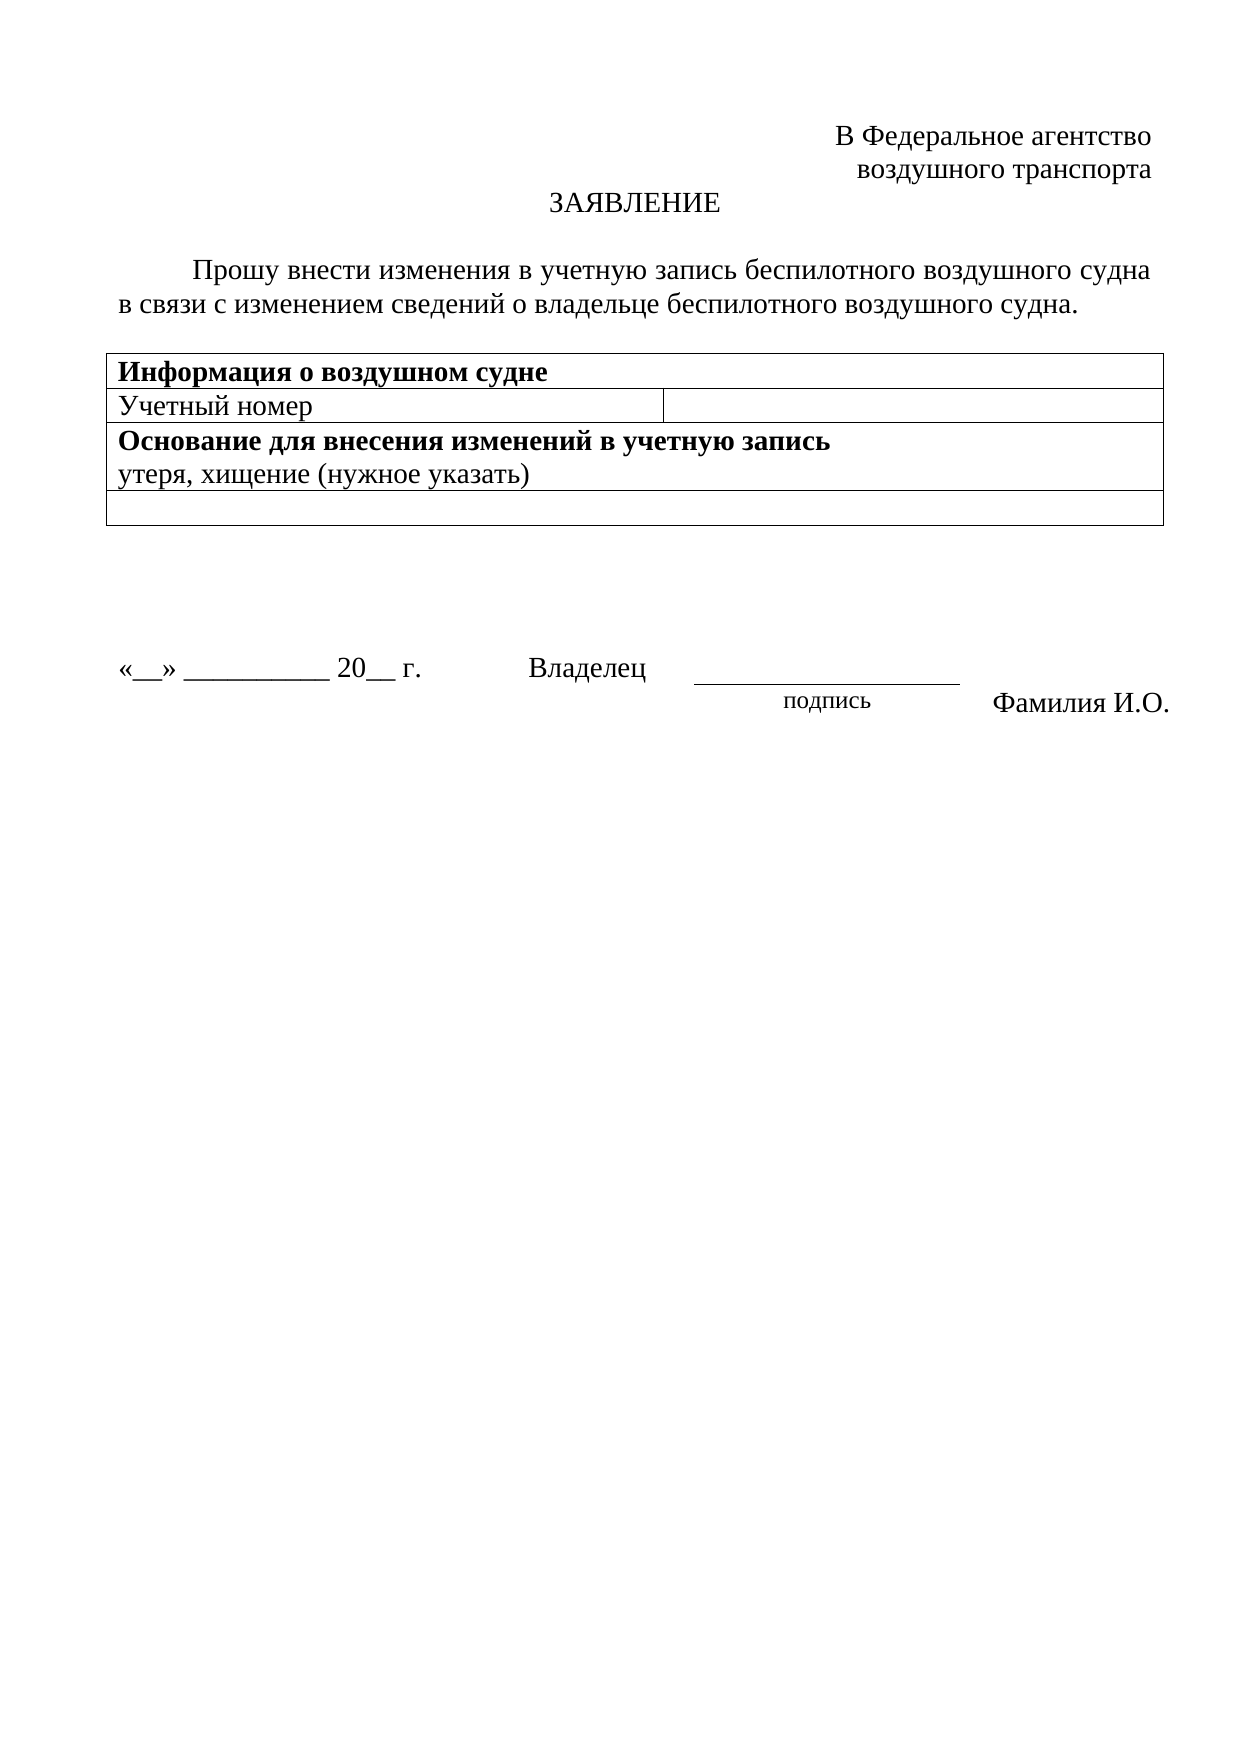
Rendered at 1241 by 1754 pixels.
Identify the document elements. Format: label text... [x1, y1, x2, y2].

table_cell подпись [694, 685, 960, 718]
text Прошу внести изменения в учетную запись беспилотного воздушного судна в связи с изменением сведений о владельце беспилотного воздушного судна. [118, 252, 1152, 319]
table_header «__» __________ 20__ г. [107, 650, 517, 684]
table_header Информация о воздушном судне [107, 354, 1163, 387]
table_cell [664, 389, 1163, 422]
text ЗАЯВЛЕНИЕ [118, 185, 1152, 219]
text В Федеральное агентство воздушного транспорта [118, 118, 1152, 185]
table_header Владелец [517, 650, 694, 684]
table_header [960, 650, 1181, 684]
table_cell Учетный номер [107, 389, 663, 422]
table_header [694, 650, 960, 684]
table_cell [107, 684, 517, 718]
table_cell Основание для внесения изменений в учетную запись утеря, хищение (нужное указать) [107, 423, 1163, 490]
table_cell [107, 491, 1163, 525]
table_cell [517, 684, 694, 718]
table_cell Фамилия И.О. [960, 684, 1181, 718]
